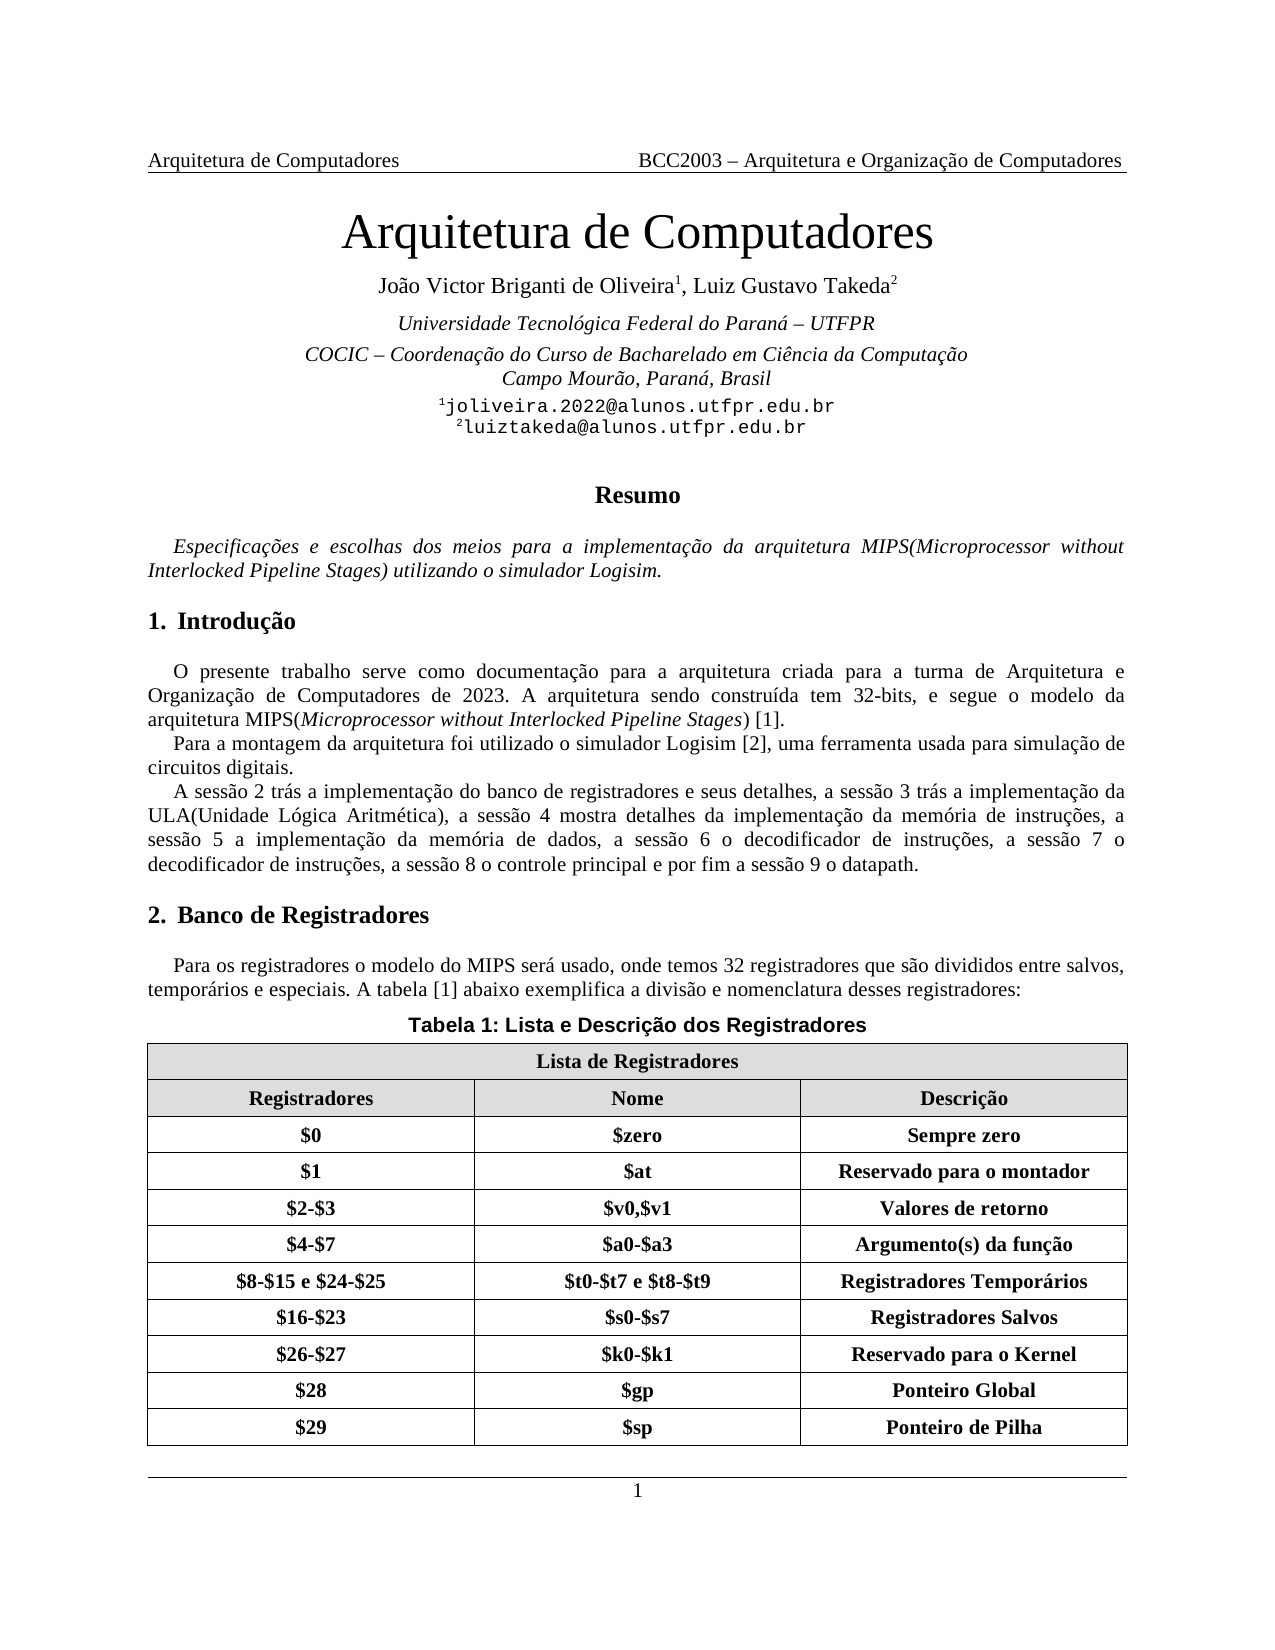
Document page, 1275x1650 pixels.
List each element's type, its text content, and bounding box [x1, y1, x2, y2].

subtitle Introdução [148, 606, 1127, 635]
table_cell $t0-$t7 e $t8-$t9 [475, 1263, 800, 1298]
table_cell $8-$15 e $24-$25 [148, 1263, 474, 1298]
table_cell Reservado para o Kernel [801, 1336, 1127, 1372]
table_cell $k0-$k1 [475, 1336, 800, 1372]
text 1joliveira.2022@alunos.utfpr.edu.br 2luiztakeda@alunos.utfpr.edu.br [148, 396, 1127, 439]
table_cell $4-$7 [148, 1226, 474, 1262]
table_cell Registradores Temporários [801, 1263, 1127, 1298]
table_header Lista de Registradores [148, 1044, 1127, 1079]
table_cell $s0-$s7 [475, 1300, 800, 1335]
table_cell $16-$23 [148, 1300, 474, 1335]
table_cell $sp [475, 1409, 800, 1445]
table_cell Registradores Salvos [801, 1300, 1127, 1335]
text COCIC – Coordenação do Curso de Bacharelado em Ciência da Computação Campo Mourão, Paraná, Brasil [148, 342, 1127, 390]
table_cell $zero [475, 1117, 800, 1152]
table_cell Nome [475, 1080, 800, 1116]
table_cell $26-$27 [148, 1336, 474, 1372]
text A sessão 2 trás a implementação do banco de registradores e seus detalhes, a sessão 3 trás a implementação da ULA(Unidade Lógica Aritmética), a sessão 4 mostra detalhes da implementação da memória de instruções, a sessão 5 a implementação da memória de dados, a sessão 6 o decodificador de instruções, a sessão 7 o decodificador de instruções, a sessão 8 o controle principal e por fim a sessão 9 o datapath. [148, 779, 1127, 875]
subtitle Banco de Registradores [148, 899, 1127, 928]
text João Victor Briganti de Oliveira1, Luiz Gustavo Takeda2 [148, 272, 1127, 299]
table_cell $2-$3 [148, 1190, 474, 1225]
table_cell $a0-$a3 [475, 1226, 800, 1262]
table_cell Argumento(s) da função [801, 1226, 1127, 1262]
table_cell Ponteiro de Pilha [801, 1409, 1127, 1445]
table_cell Reservado para o montador [801, 1153, 1127, 1189]
table_cell $at [475, 1153, 800, 1189]
table_cell Registradores [148, 1080, 474, 1116]
table_cell $gp [475, 1373, 800, 1408]
table_cell $0 [148, 1117, 474, 1152]
title Arquitetura de Computadores [148, 202, 1127, 260]
table_cell $29 [148, 1409, 474, 1445]
text Universidade Tecnológica Federal do Paraná – UTFPR [148, 311, 1127, 335]
table_cell Sempre zero [801, 1117, 1127, 1152]
table_cell Ponteiro Global [801, 1373, 1127, 1408]
text Tabela 1: Lista e Descrição dos Registradores [148, 1012, 1127, 1037]
text Especificações e escolhas dos meios para a implementação da arquitetura MIPS(Microprocessor without Interlocked Pipeline Stages) utilizando o simulador Logisim. [148, 533, 1127, 582]
table_cell $v0,$v1 [475, 1190, 800, 1225]
title Resumo [148, 480, 1127, 509]
table_cell $28 [148, 1373, 474, 1408]
text O presente trabalho serve como documentação para a arquitetura criada para a turma de Arquitetura e Organização de Computadores de 2023. A arquitetura sendo construída tem 32-bits, e segue o modelo da arquitetura MIPS(Microprocessor without Interlocked Pipeline Stages) [1]. [148, 659, 1127, 731]
text Para a montagem da arquitetura foi utilizado o simulador Logisim [2], uma ferramenta usada para simulação de circuitos digitais. [148, 731, 1127, 779]
table_cell Descrição [801, 1080, 1127, 1116]
table_cell Valores de retorno [801, 1190, 1127, 1225]
table_cell $1 [148, 1153, 474, 1189]
text Para os registradores o modelo do MIPS será usado, onde temos 32 registradores que são divididos entre salvos, temporários e especiais. A tabela [1] abaixo exemplifica a divisão e nomenclatura desses registradores: [148, 953, 1127, 1001]
